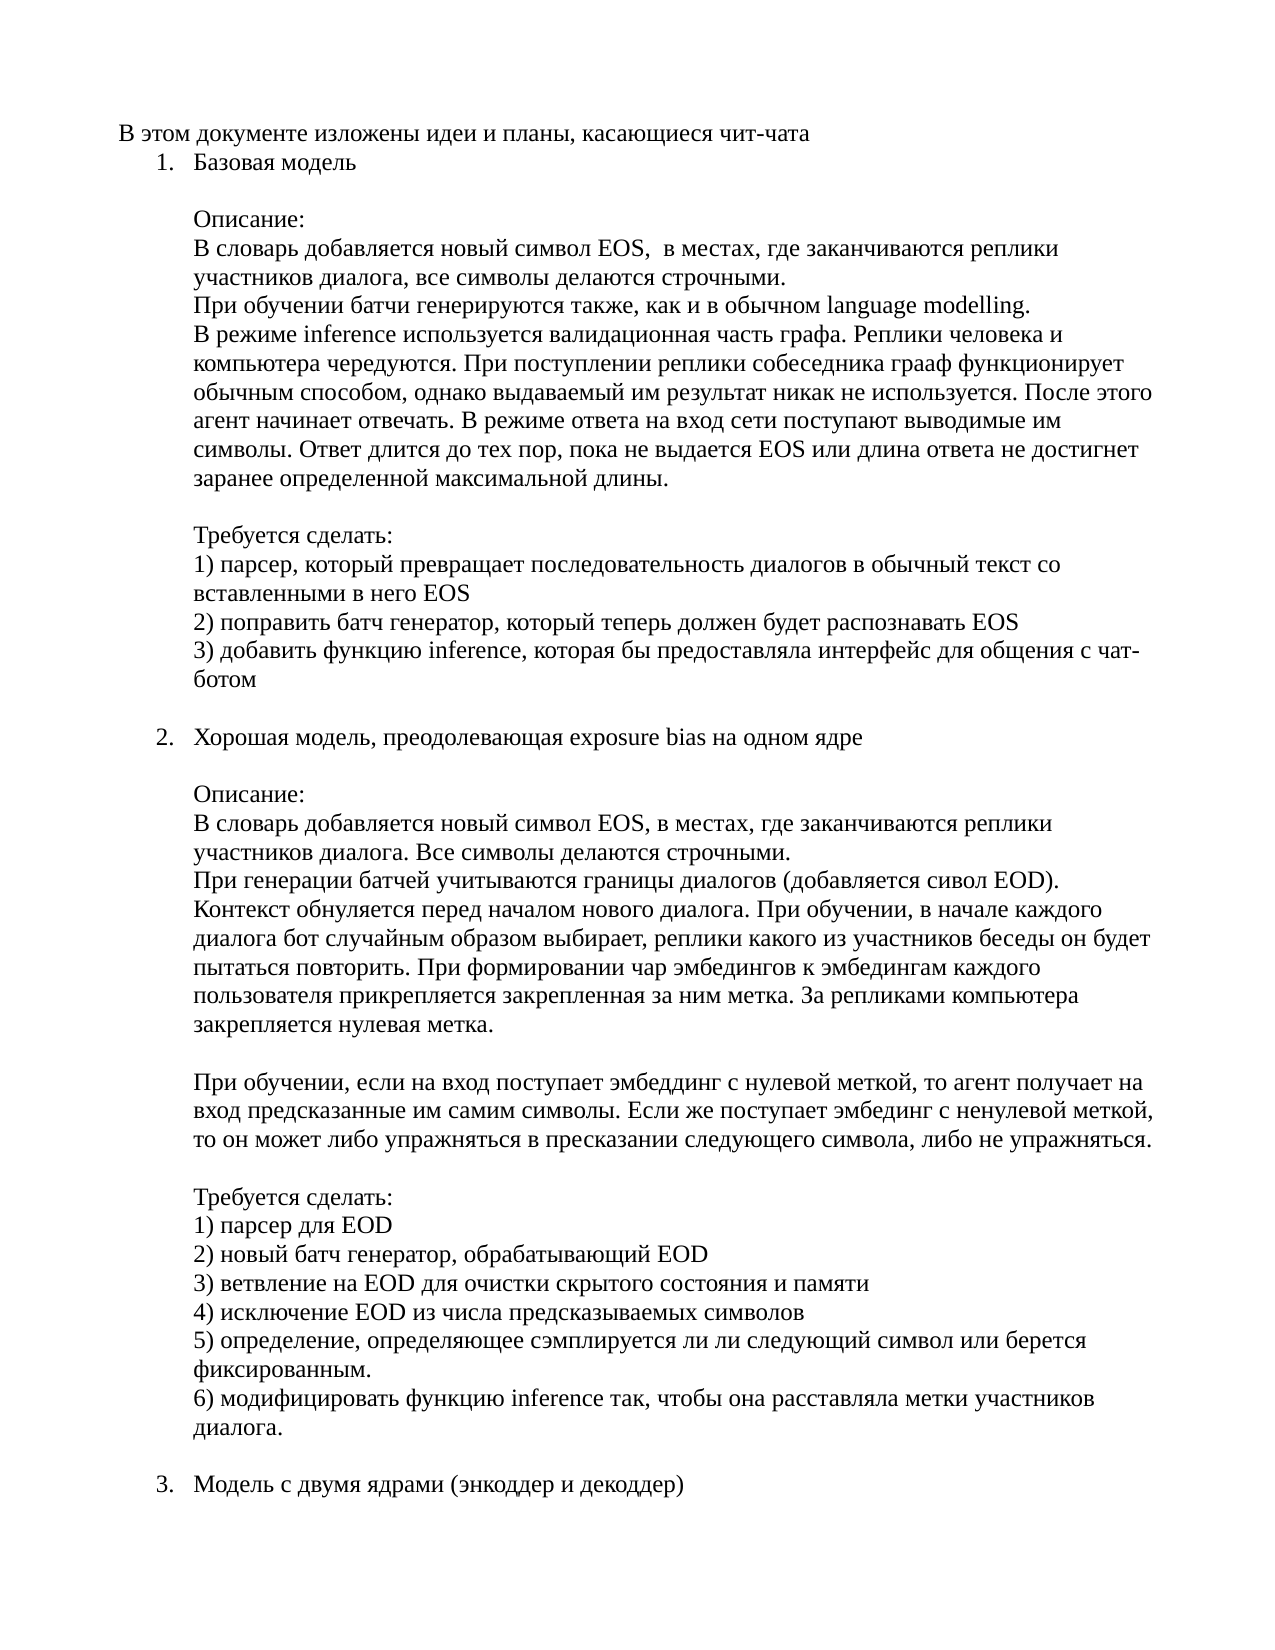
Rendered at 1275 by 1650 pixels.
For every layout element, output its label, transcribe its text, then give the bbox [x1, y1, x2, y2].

list В словарь добавляется новый символ EOS, в местах, где заканчиваются реплики участников диалога, все символы делаются строчными. [156, 233, 1157, 291]
list Хорошая модель, преодолевающая exposure bias на одном ядре Описание: В словарь добавляется новый символ EOS, в местах, где заканчиваются реплики участников диалога. Все символы делаются строчными. При генерации батчей учитываются границы диалогов (добавляется сивол EOD). Контекст обнуляется перед началом нового диалога. При обучении, в начале каждого диалога бот случайным образом выбирает, реплики какого из участников беседы он будет пытаться повторить. При формировании чар эмбедингов к эмбедингам каждого пользователя прикрепляется закрепленная за ним метка. За репликами компьютера закрепляется нулевая метка. При обучении, если на вход поступает эмбеддинг с нулевой меткой, то агент получает на вход предсказанные им самим символы. Если же поступает эмбединг с ненулевой меткой, то он может либо упражняться в пресказании следующего символа, либо не упражняться. Требуется сделать: 1) парсер для EOD 2) новый батч генератор, обрабатывающий EOD 3) ветвление на EOD для очистки скрытого состояния и памяти 4) исключение EOD из числа предсказываемых символов 5) определение, определяющее сэмплируется ли ли следующий символ или берется фиксированным. 6) модифицировать функцию inference так, чтобы она расставляла метки участников диалога. [156, 722, 1157, 1469]
list В режиме inference используется валидационная часть графа. Реплики человека и компьютера чередуются. При поступлении реплики собеседника грааф функционирует обычным способом, однако выдаваемый им результат никак не используется. После этого агент начинает отвечать. В режиме ответа на вход сети поступают выводимые им символы. Ответ длится до тех пор, пока не выдается EOS или длина ответа не достигнет заранее определенной максимальной длины. Требуется сделать: 1) парсер, который превращает последовательность диалогов в обычный текст со вставленными в него EOS 2) поправить батч генератор, который теперь должен будет распознавать EOS 3) добавить функцию inference, которая бы предоставляла интерфейс для общения с чат-ботом [156, 319, 1157, 722]
list При обучении батчи генерируются также, как и в обычном language modelling. [156, 291, 1157, 319]
list Модель с двумя ядрами (энкоддер и декоддер) [156, 1469, 1157, 1527]
list Базовая модель Описание: [156, 147, 1157, 233]
text В этом документе изложены идеи и планы, касающиеся чит-чата [118, 118, 1157, 147]
